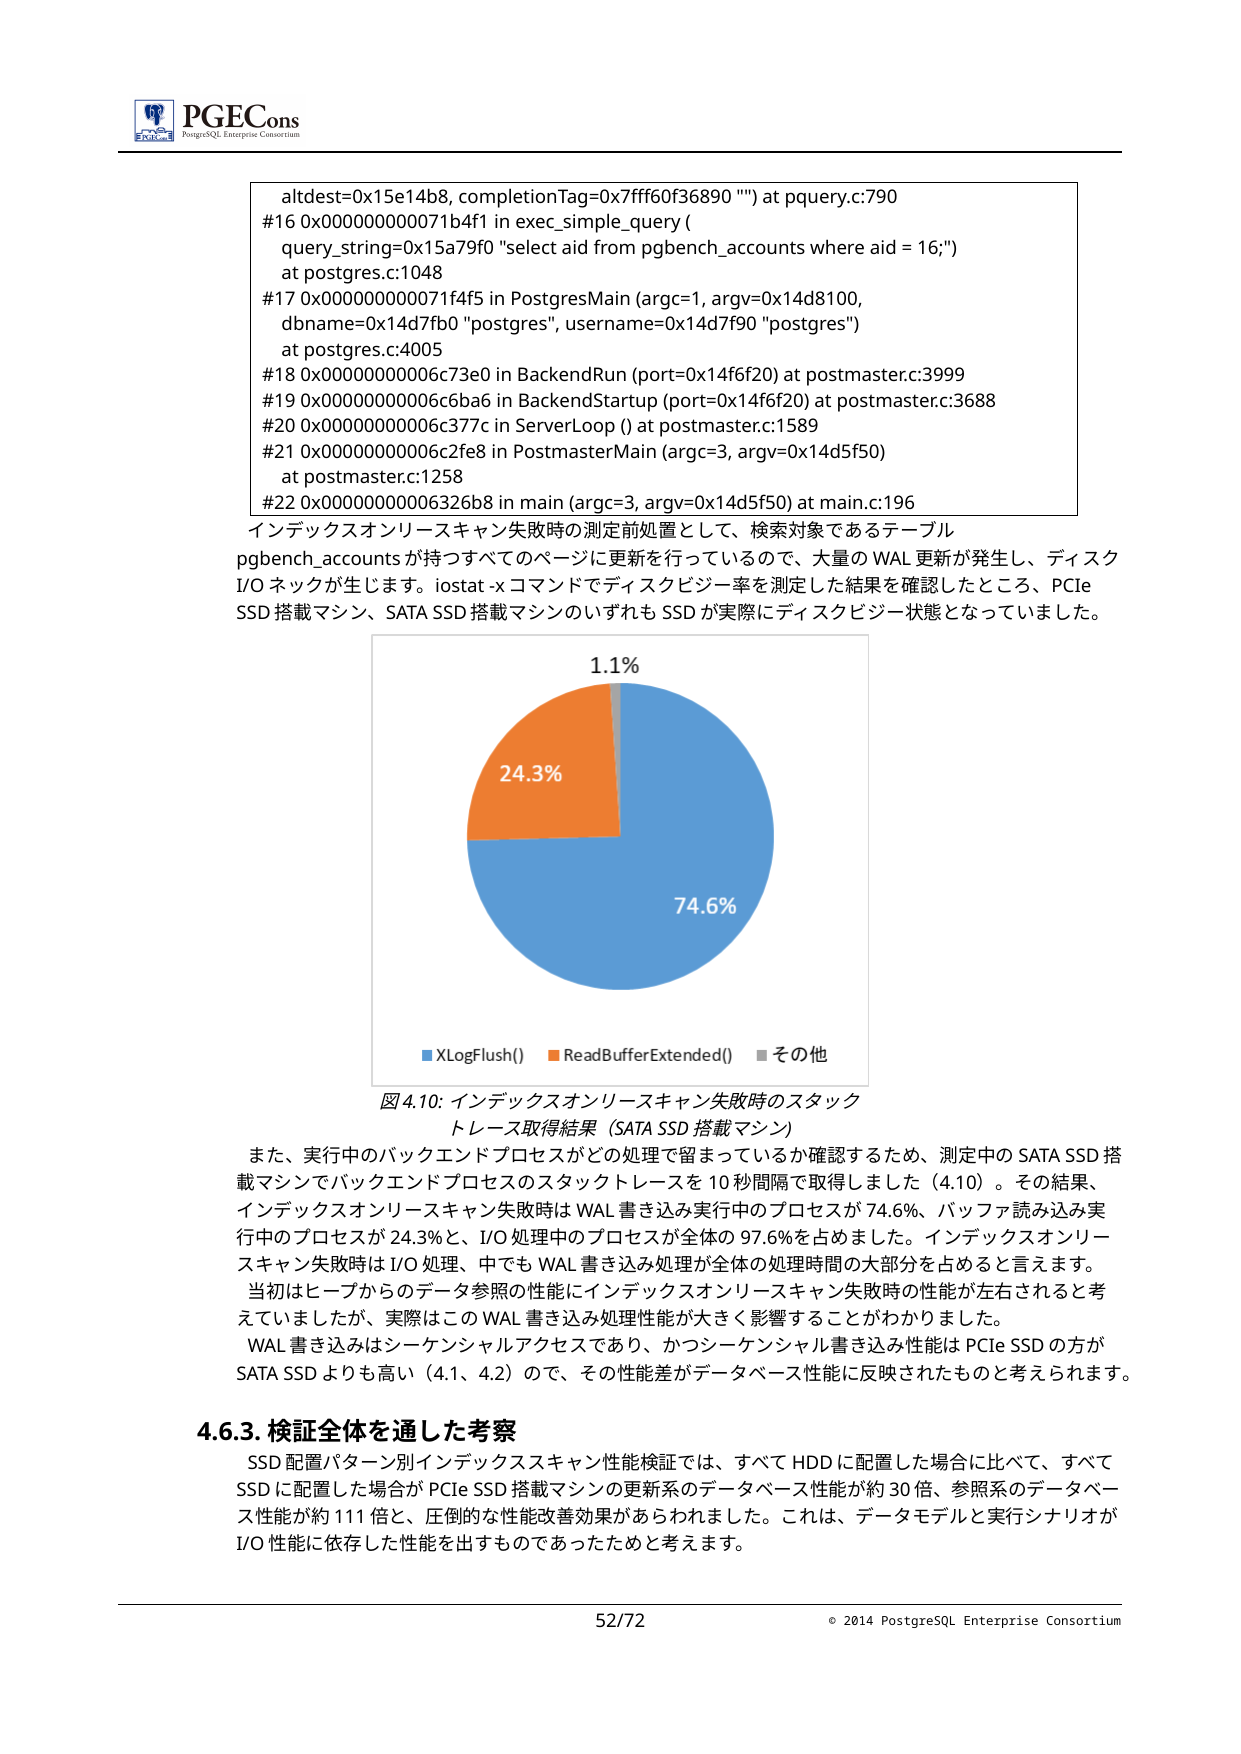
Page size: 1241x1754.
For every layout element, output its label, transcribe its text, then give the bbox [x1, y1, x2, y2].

subtitle 検証全体を通した考察 [197, 1411, 1122, 1447]
text SSD配置パターン別インデックススキャン性能検証では、すべてHDDに配置した場合に比べて、すべてSSDに配置した場合がPCIe SSD搭載マシンの更新系のデータベース性能が約30倍、参照系のデータベース性能が約111倍と、圧倒的な性能改善効果があらわれました。これは、データモデルと実行シナリオがI/O性能に依存した性能を出すものであったためと考えます。 [236, 1447, 1122, 1556]
text インデックスオンリースキャン失敗時の測定前処置として、検索対象であるテーブルpgbench_accountsが持つすべてのページに更新を行っているので、大量のWAL更新が発生し、ディスクI/Oネックが生じます。iostat -xコマンドでディスクビジー率を測定した結果を確認したところ、PCIe SSD搭載マシン、SATA SSD搭載マシンのいずれもSSDが実際にディスクビジー状態となっていました。 [236, 516, 1122, 625]
text 当初はヒープからのデータ参照の性能にインデックスオンリースキャン失敗時の性能が左右されると考えていましたが、実際はこのWAL書き込み処理性能が大きく影響することがわかりました。 [236, 1277, 1122, 1331]
text また、実行中のバックエンドプロセスがどの処理で留まっているか確認するため、測定中のSATA SSD搭載マシンでバックエンドプロセスのスタックトレースを10秒間隔で取得しました（図 4.10）。その結果、インデックスオンリースキャン失敗時はWAL書き込み実行中のプロセスが74.6%、バッファ読み込み実行中のプロセスが24.3%と、I/O処理中のプロセスが全体の97.6%を占めました。インデックスオンリースキャン失敗時はI/O処理、中でもWAL書き込み処理が全体の処理時間の大部分を占めると言えます。 [236, 625, 1122, 1277]
picture [371, 634, 869, 1087]
text WAL書き込みはシーケンシャルアクセスであり、かつシーケンシャル書き込み性能はPCIe SSDの方がSATA SSDよりも高い（図 4.1、図 4.2）ので、その性能差がデータベース性能に反映されたものと考えられます。 [236, 1331, 1122, 1386]
picture [128, 94, 306, 147]
table_header altdest=0x15e14b8, completionTag=0x7fff60f36890 "") at pquery.c:790 #16 0x000000000071b4f1 in exec_simple_query ( query_string=0x15a79f0 "select aid from pgbench_accounts where aid = 16;") at postgres.c:1048 #17 0x000000000071f4f5 in PostgresMain (argc=1, argv=0x14d8100, dbname=0x14d7fb0 "postgres", username=0x14d7f90 "postgres") at postgres.c:4005 #18 0x00000000006c73e0 in BackendRun (port=0x14f6f20) at postmaster.c:3999 #19 0x00000000006c6ba6 in BackendStartup (port=0x14f6f20) at postmaster.c:3688 #20 0x00000000006c377c in ServerLoop () at postmaster.c:1589 #21 0x00000000006c2fe8 in PostmasterMain (argc=3, argv=0x14d5f50) at postmaster.c:1258 #22 0x00000000006326b8 in main (argc=3, argv=0x14d5f50) at main.c:196 [251, 183, 1077, 515]
text 図 4.10: インデックスオンリースキャン失敗時のスタックトレース取得結果（SATA SSD搭載マシン) [371, 1087, 869, 1141]
